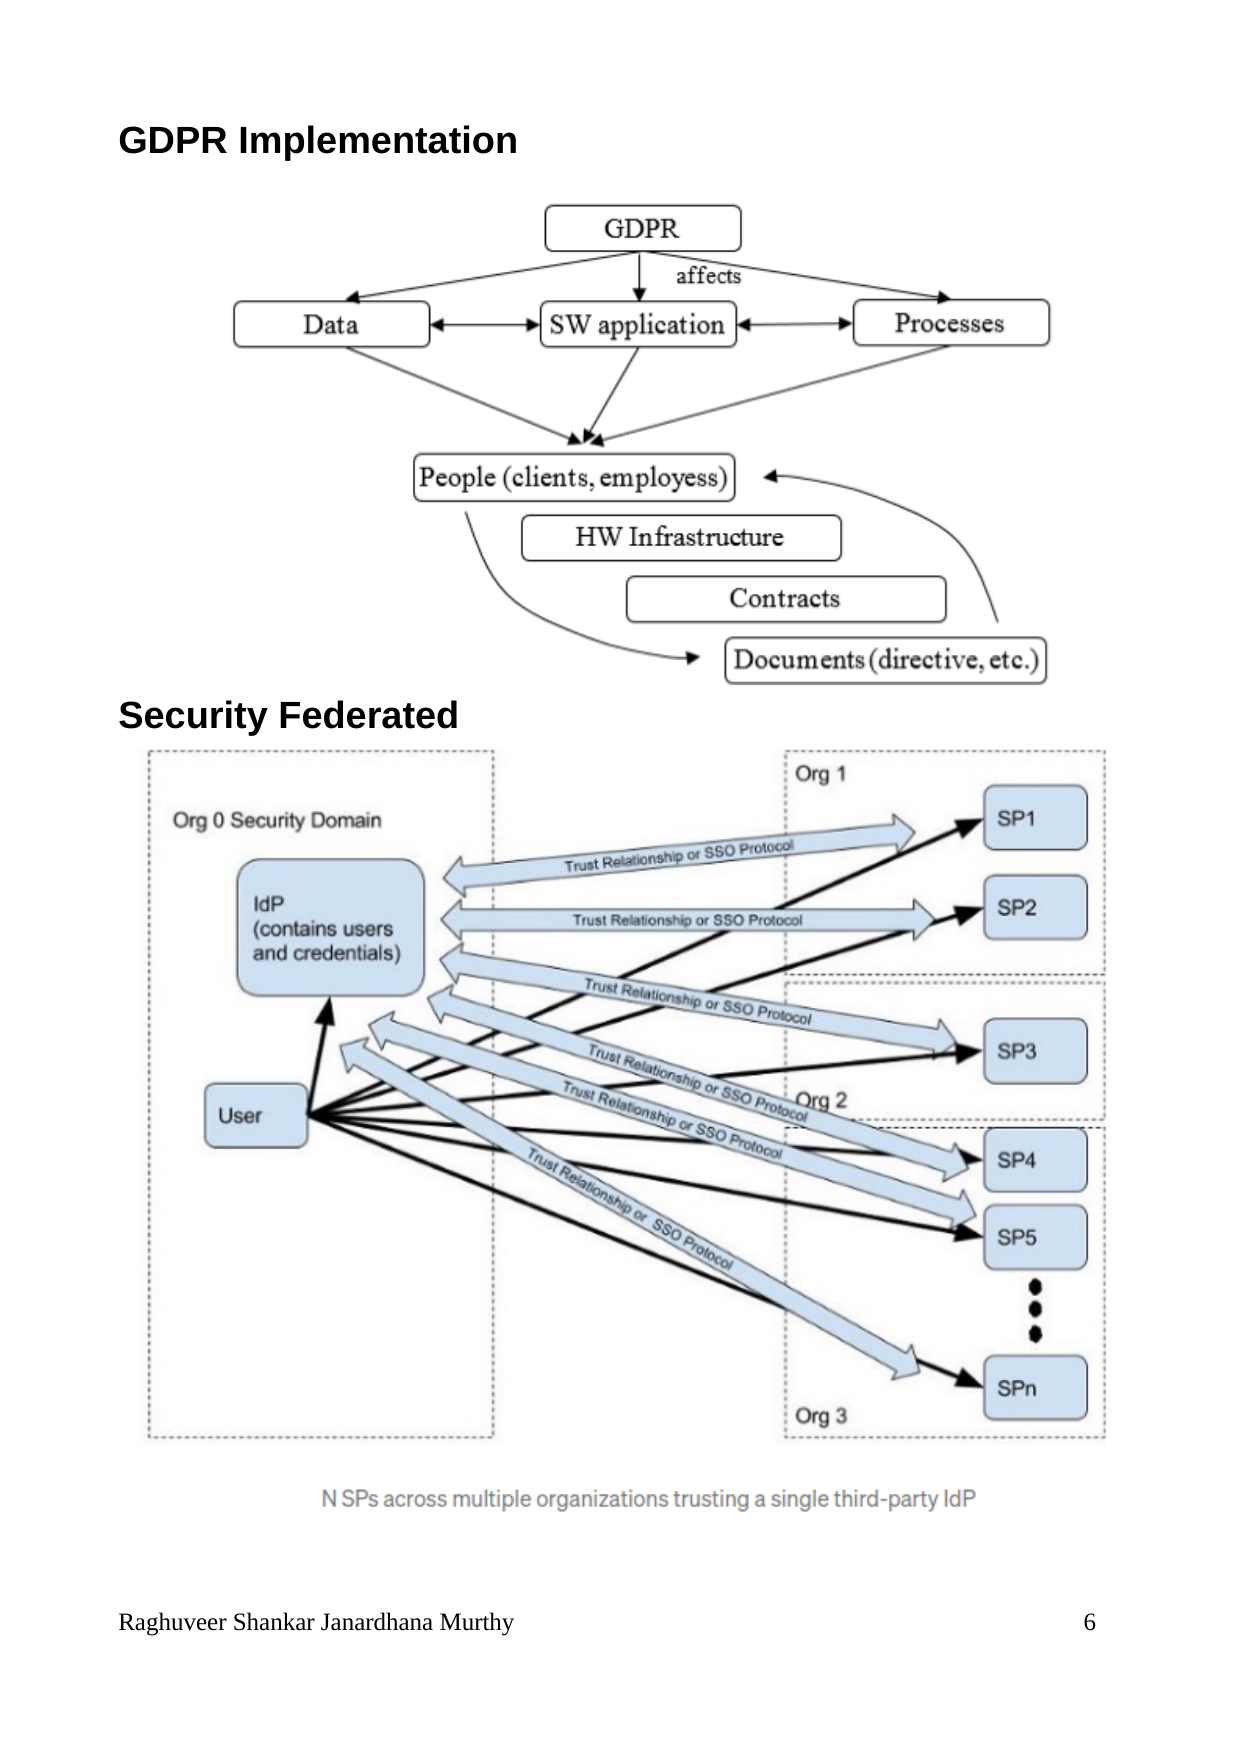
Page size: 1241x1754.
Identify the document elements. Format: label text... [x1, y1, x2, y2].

picture [134, 749, 1107, 1518]
subtitle GDPR Implementation [118, 118, 1122, 162]
picture [182, 174, 1058, 693]
subtitle Security Federated [118, 294, 1122, 737]
